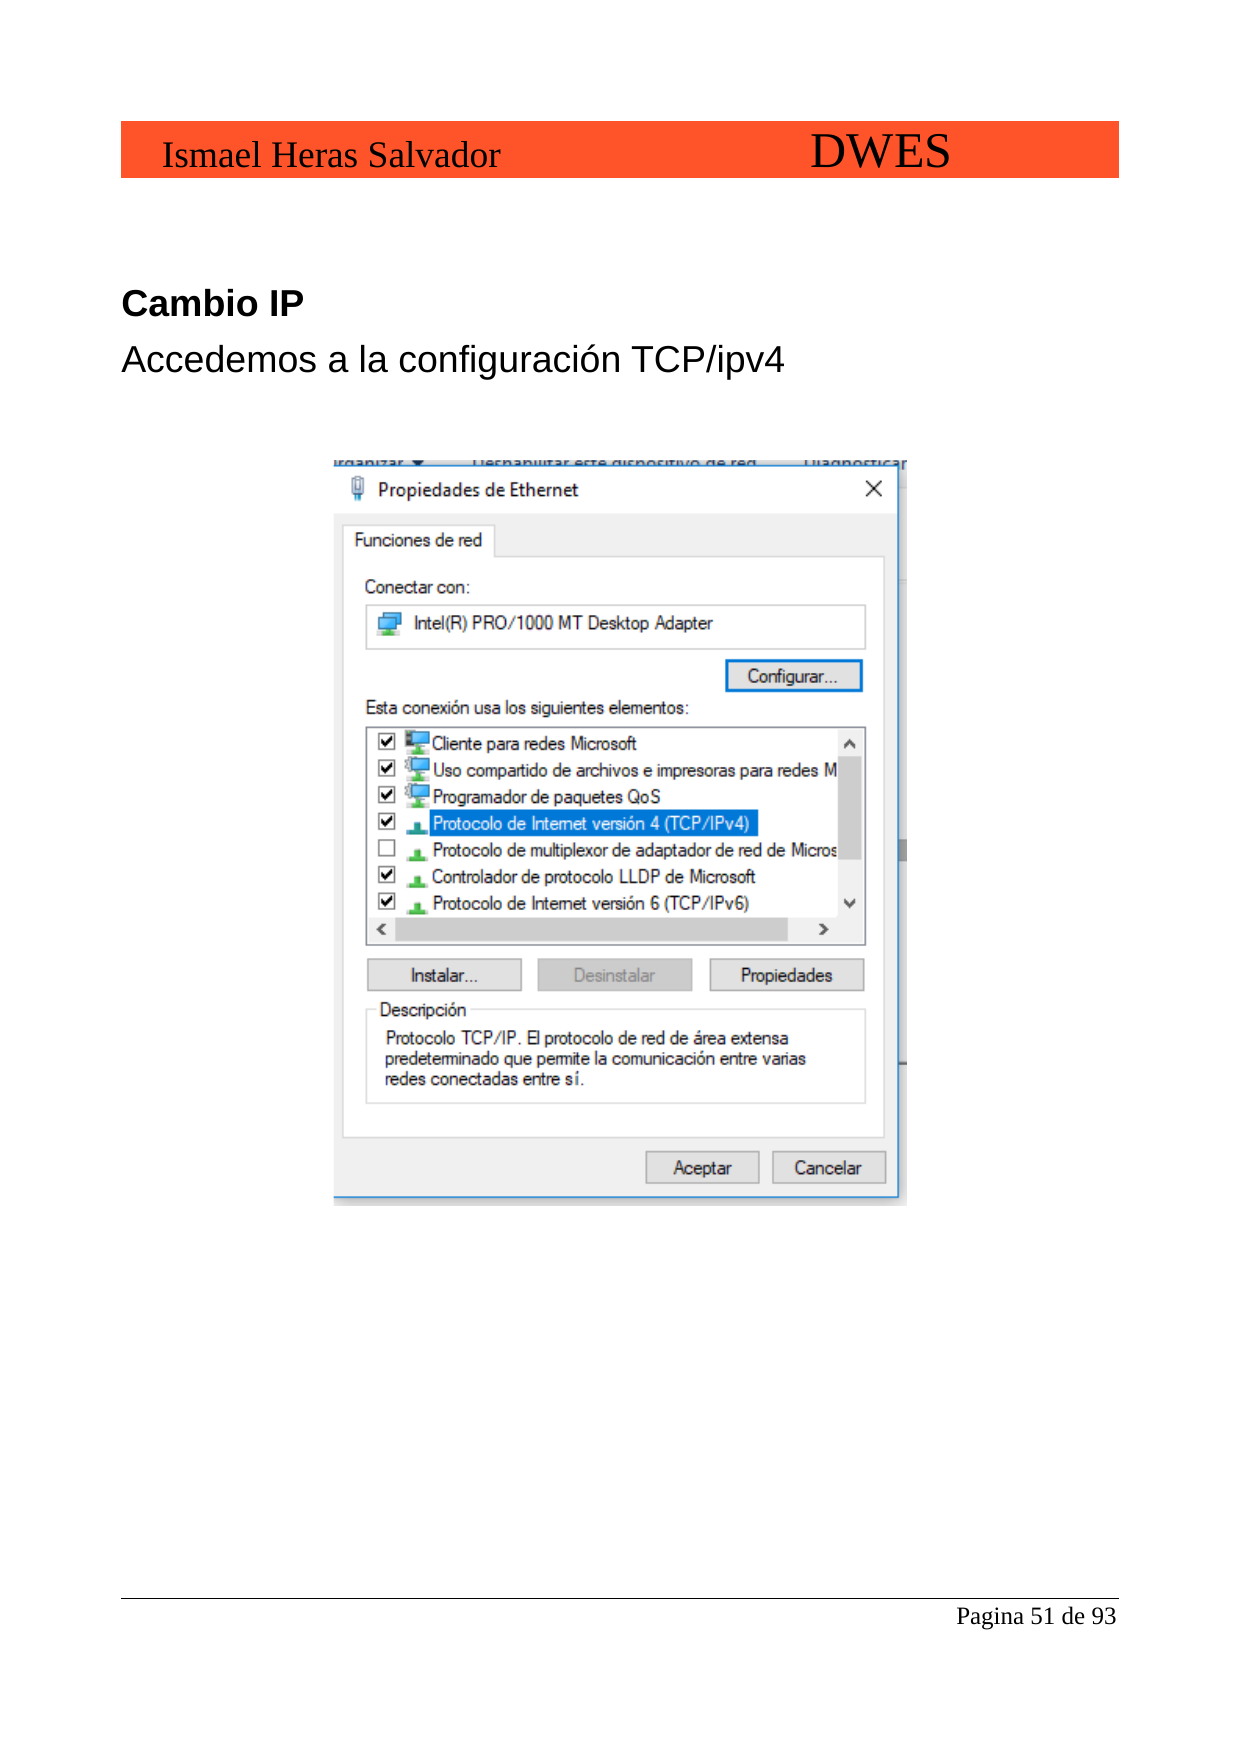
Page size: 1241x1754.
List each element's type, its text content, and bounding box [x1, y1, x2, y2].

picture [333, 460, 907, 1206]
text Accedemos a la configuración TCP/ipv4 [121, 337, 1119, 380]
subtitle Cambio IP [121, 281, 1119, 324]
